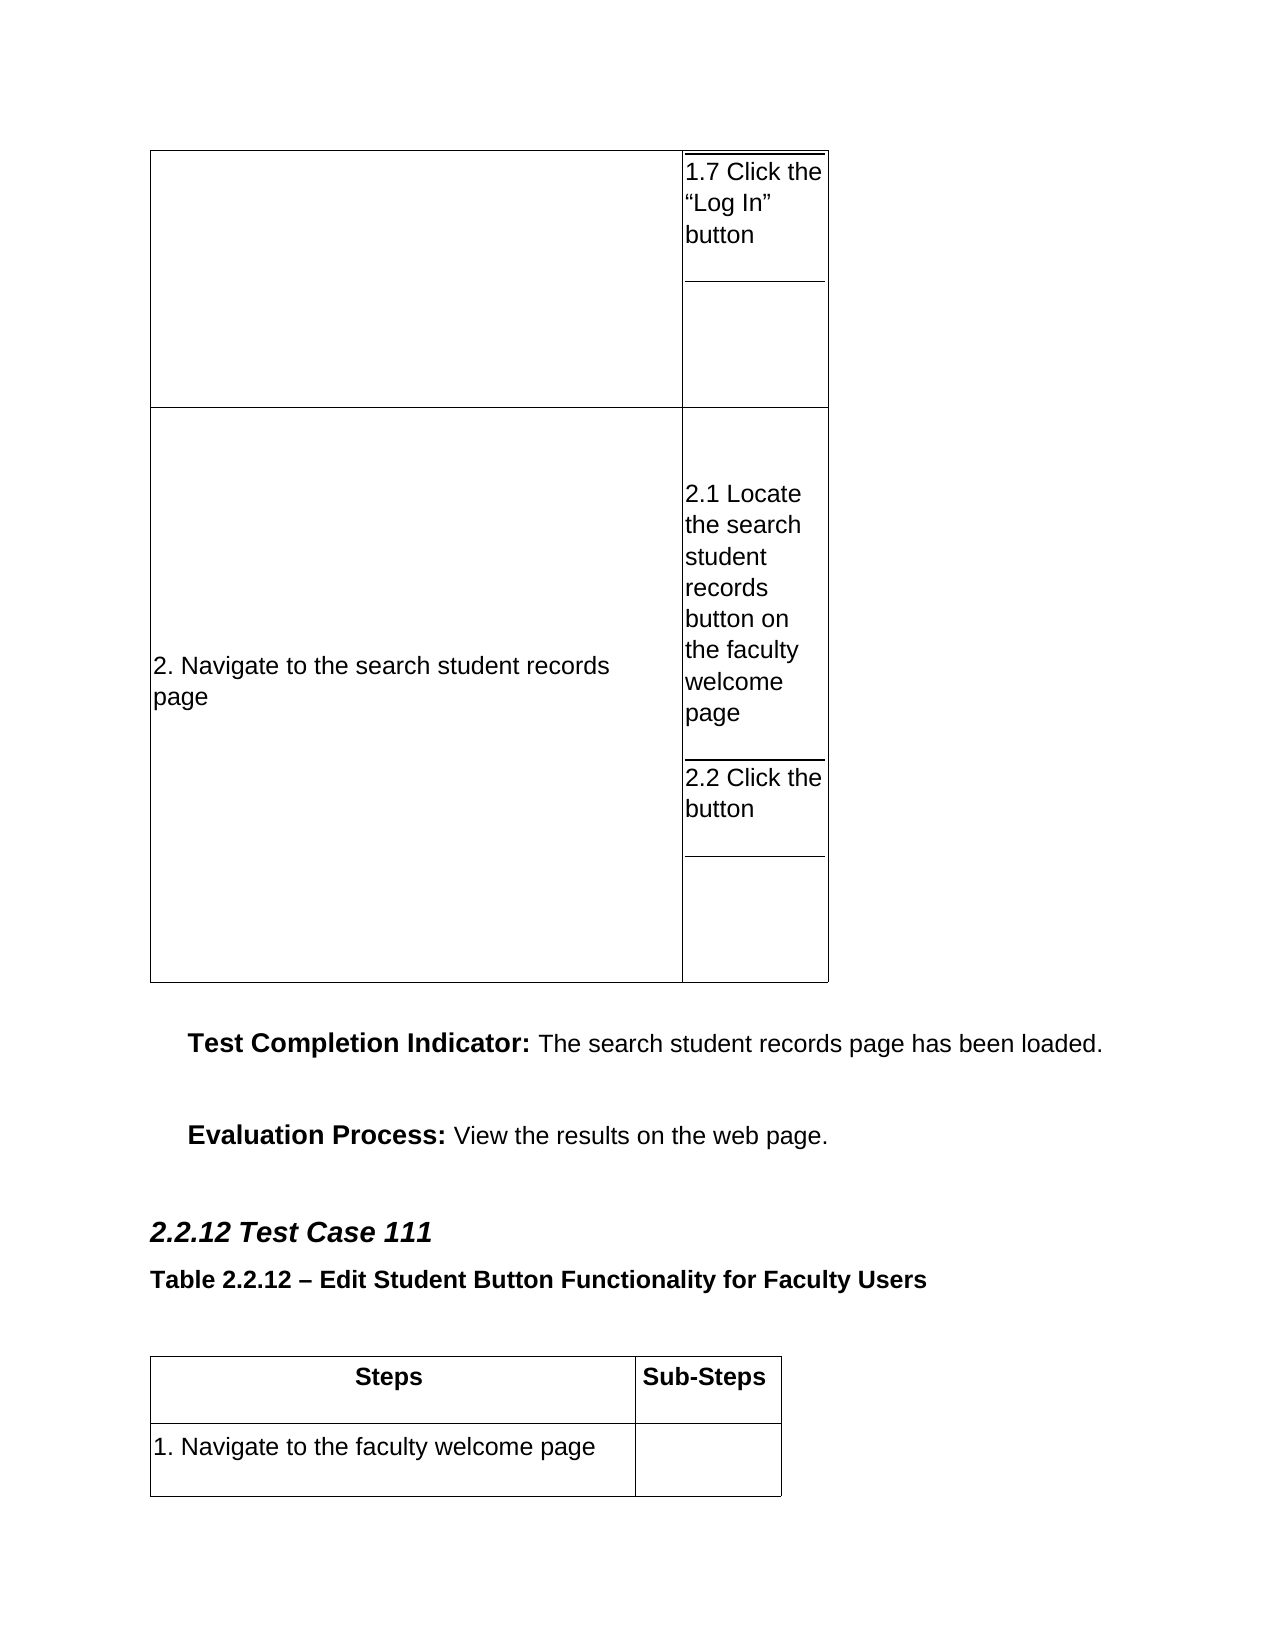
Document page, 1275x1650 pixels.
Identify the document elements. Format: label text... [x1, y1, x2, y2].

table_cell [685, 857, 825, 918]
table_cell 2.2 Click the button [685, 761, 825, 856]
table_cell 1.7 Click the “Log In” button [685, 155, 825, 281]
table_header 2.1 Locate the search student records button on the faculty welcome page [685, 477, 825, 759]
text 2.2.12 Test Case 111 [150, 1214, 1125, 1248]
table_cell [683, 408, 828, 982]
text Test Completion Indicator: The search student records page has been loaded. [187, 1027, 1125, 1059]
table_header Steps [151, 1357, 635, 1423]
text Evaluation Process: View the results on the web page. [187, 1119, 1125, 1150]
table_cell [636, 1424, 781, 1496]
table_cell 1. Navigate to the faculty welcome page [151, 1424, 635, 1496]
table_cell 2. Navigate to the search student records page [151, 408, 682, 982]
text Table 2.2.12 – Edit Student Button Functionality for Faculty Users [150, 1263, 1125, 1294]
table_cell [683, 151, 828, 407]
table_header Sub-Steps [636, 1357, 781, 1423]
table_cell [151, 151, 682, 407]
table_cell [685, 282, 825, 343]
